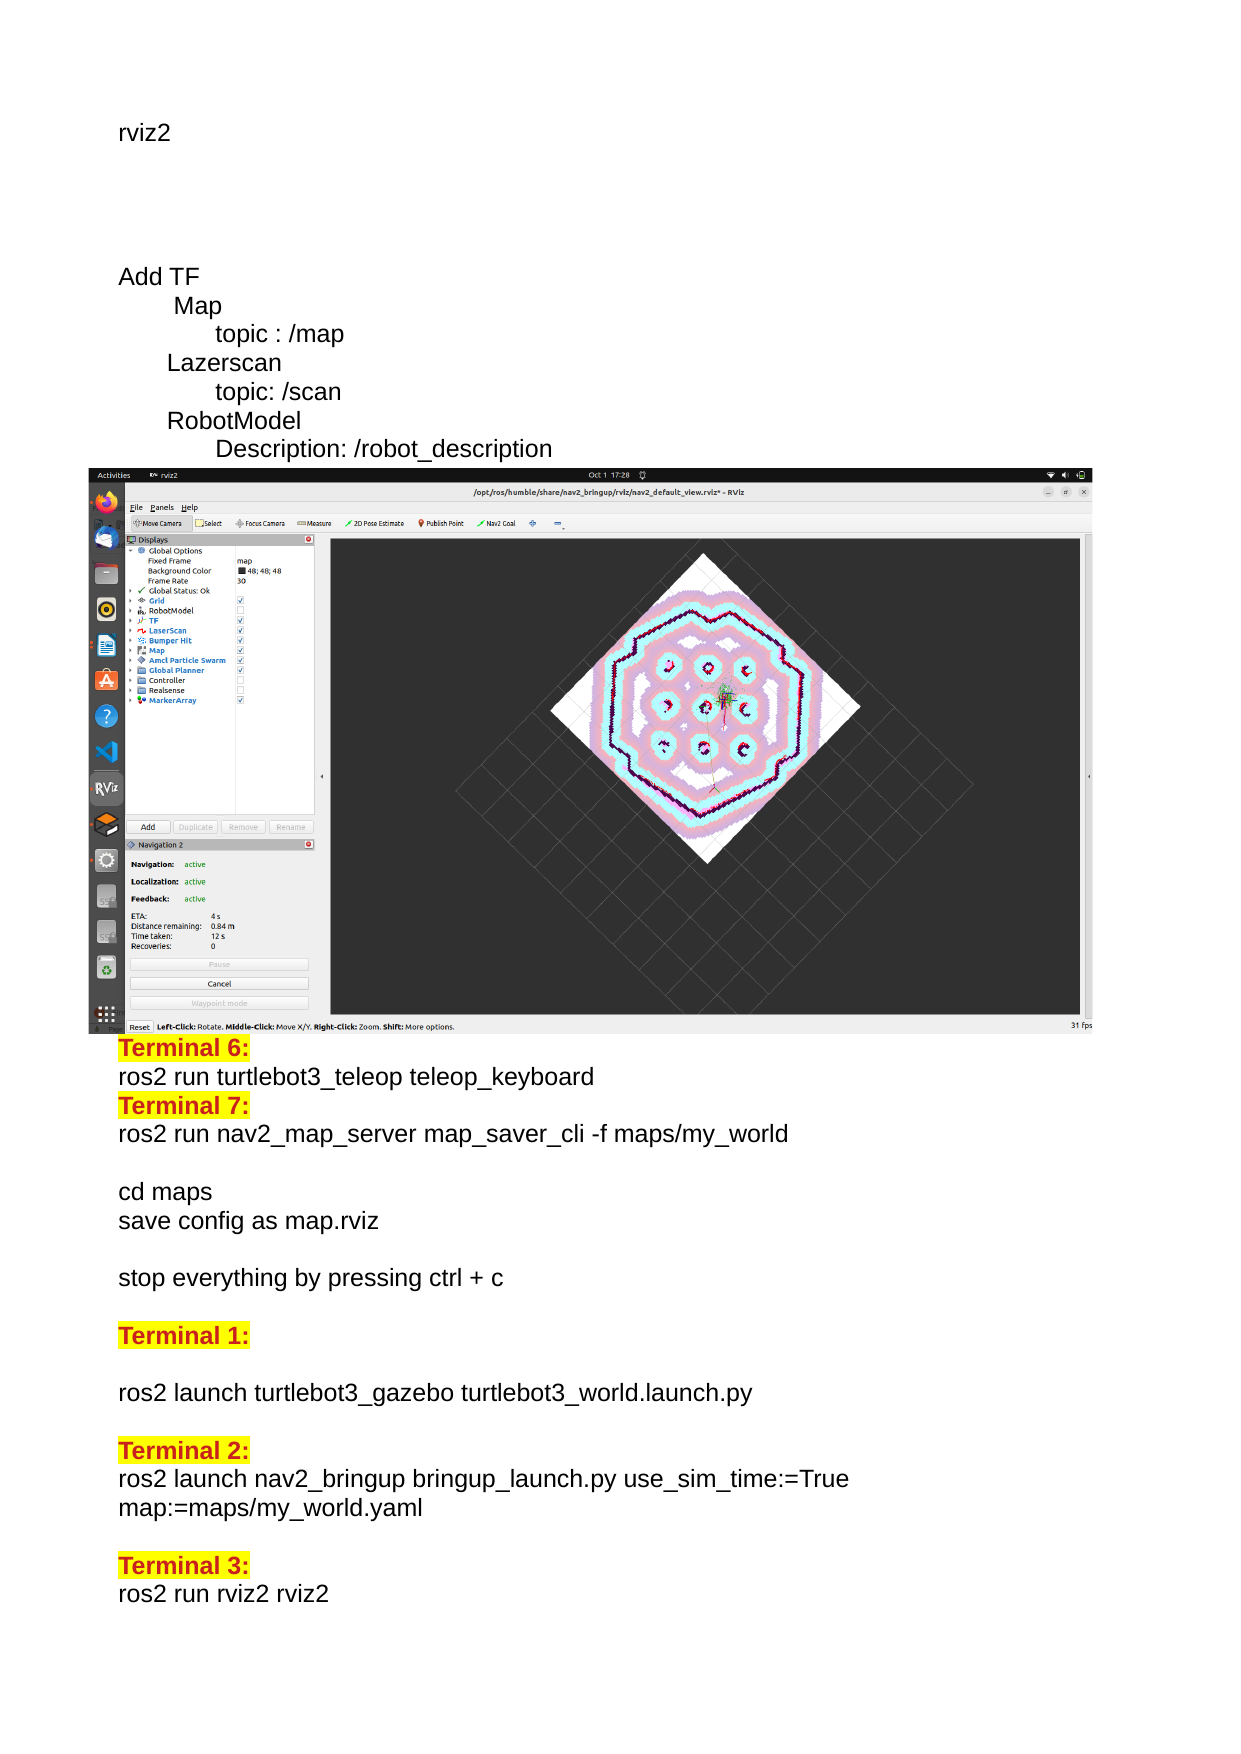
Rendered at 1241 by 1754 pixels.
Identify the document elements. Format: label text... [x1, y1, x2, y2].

text stop everything by pressing ctrl + c [118, 1263, 1122, 1292]
text Terminal 1: [118, 1321, 1122, 1349]
text rviz2 [118, 118, 1122, 147]
text Terminal 6: [118, 492, 1122, 1062]
text cd maps [118, 1177, 1122, 1206]
text ros2 launch turtlebot3_gazebo turtlebot3_world.launch.py [118, 1378, 1122, 1407]
text ros2 run rviz2 rviz2 [118, 1579, 1122, 1608]
text ros2 launch nav2_bringup bringup_launch.py use_sim_time:=True map:=maps/my_world.yaml [118, 1464, 1122, 1522]
text save config as map.rviz [118, 1206, 1122, 1234]
text Map [118, 291, 1122, 319]
text Terminal 2: [118, 1436, 1122, 1464]
text Description: /robot_description [118, 434, 1122, 463]
text ros2 run turtlebot3_teleop teleop_keyboard [118, 1062, 1122, 1091]
text topic: /scan [118, 377, 1122, 406]
text Add TF [118, 262, 1122, 291]
text topic : /map [118, 319, 1122, 348]
text Terminal 7: [118, 1091, 1122, 1119]
text ros2 run nav2_map_server map_saver_cli -f maps/my_world [118, 1119, 1122, 1148]
text RobotModel [118, 406, 1122, 434]
text Lazerscan [118, 348, 1122, 377]
text Terminal 3: [118, 1551, 1122, 1579]
